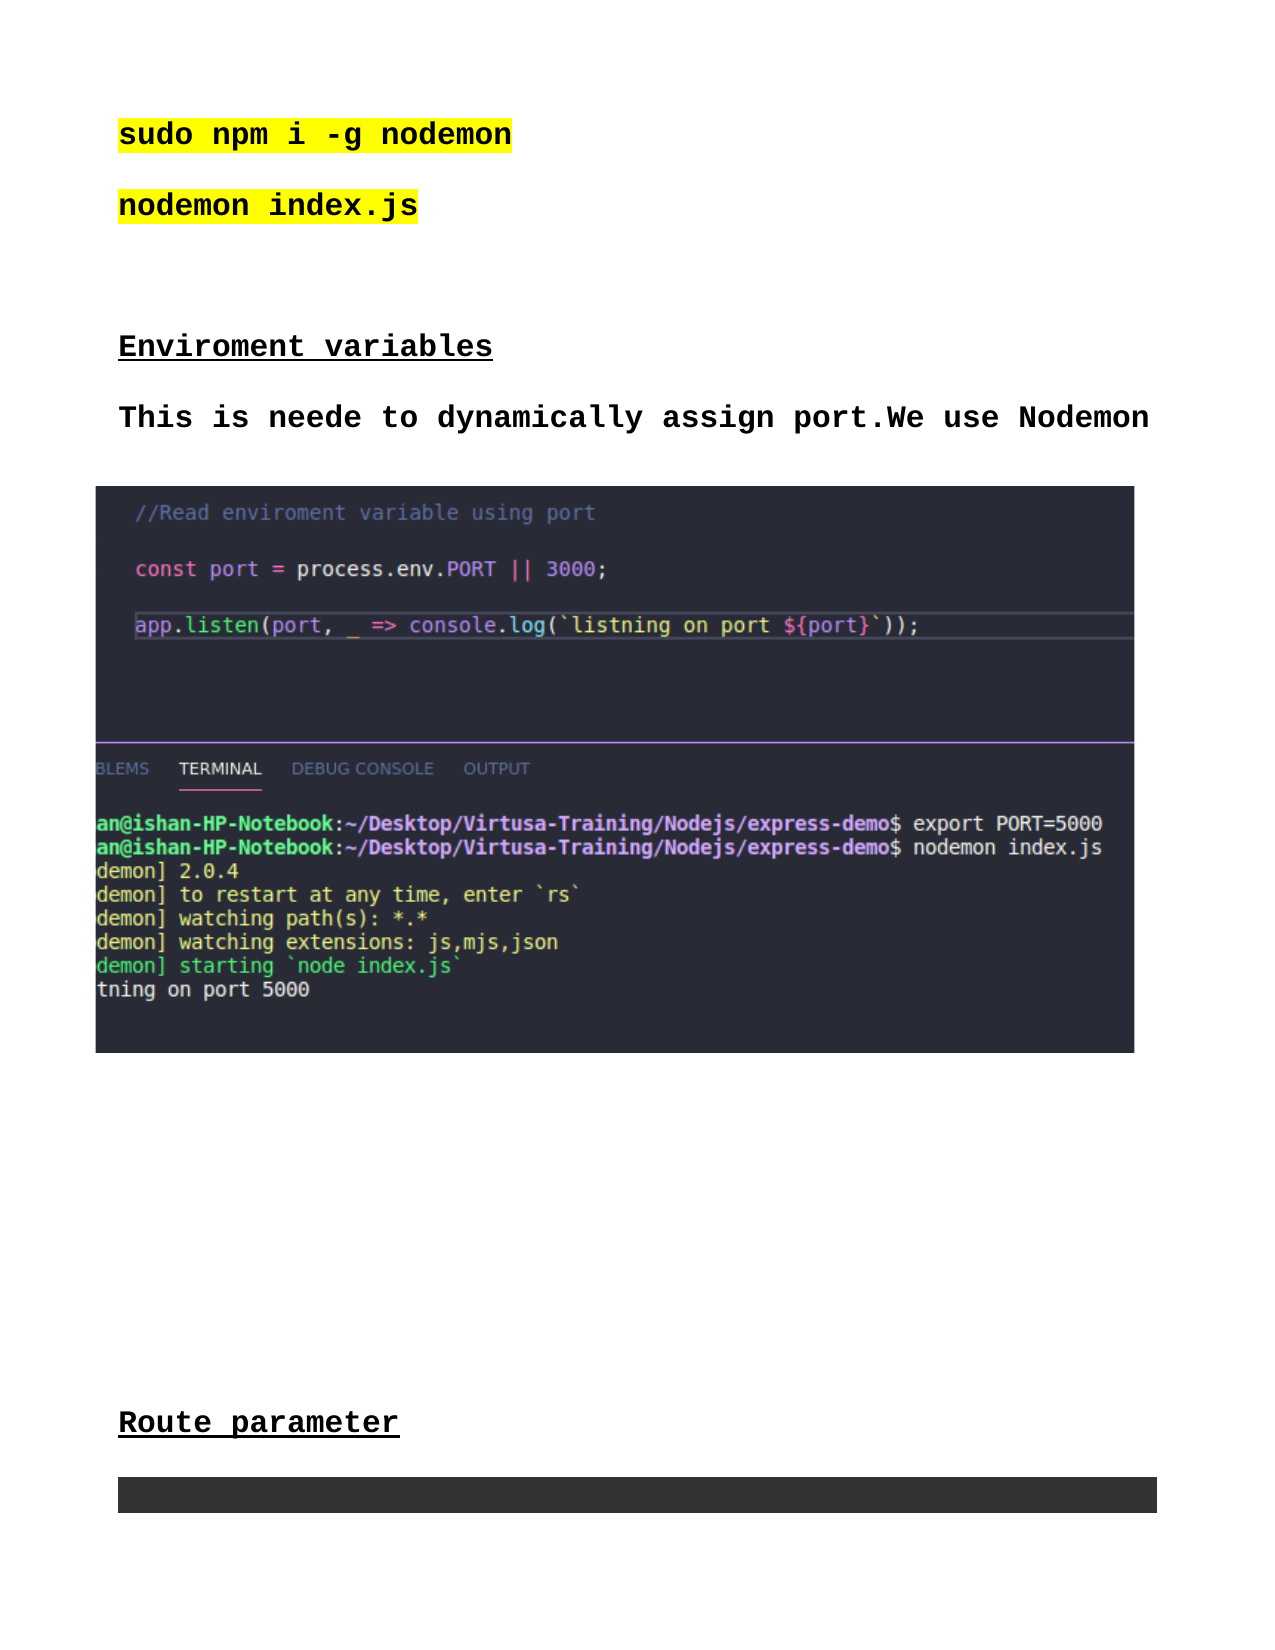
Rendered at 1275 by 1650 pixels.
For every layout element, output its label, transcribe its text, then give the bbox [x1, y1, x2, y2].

picture [95, 486, 1135, 1053]
text nodemon index.js [118, 189, 1157, 224]
text This is neede to dynamically assign port.We use Nodemon [118, 401, 1157, 437]
text Route parameter [118, 1407, 1157, 1442]
text Enviroment variables [118, 331, 1157, 366]
text sudo npm i -g nodemon [118, 118, 1157, 153]
